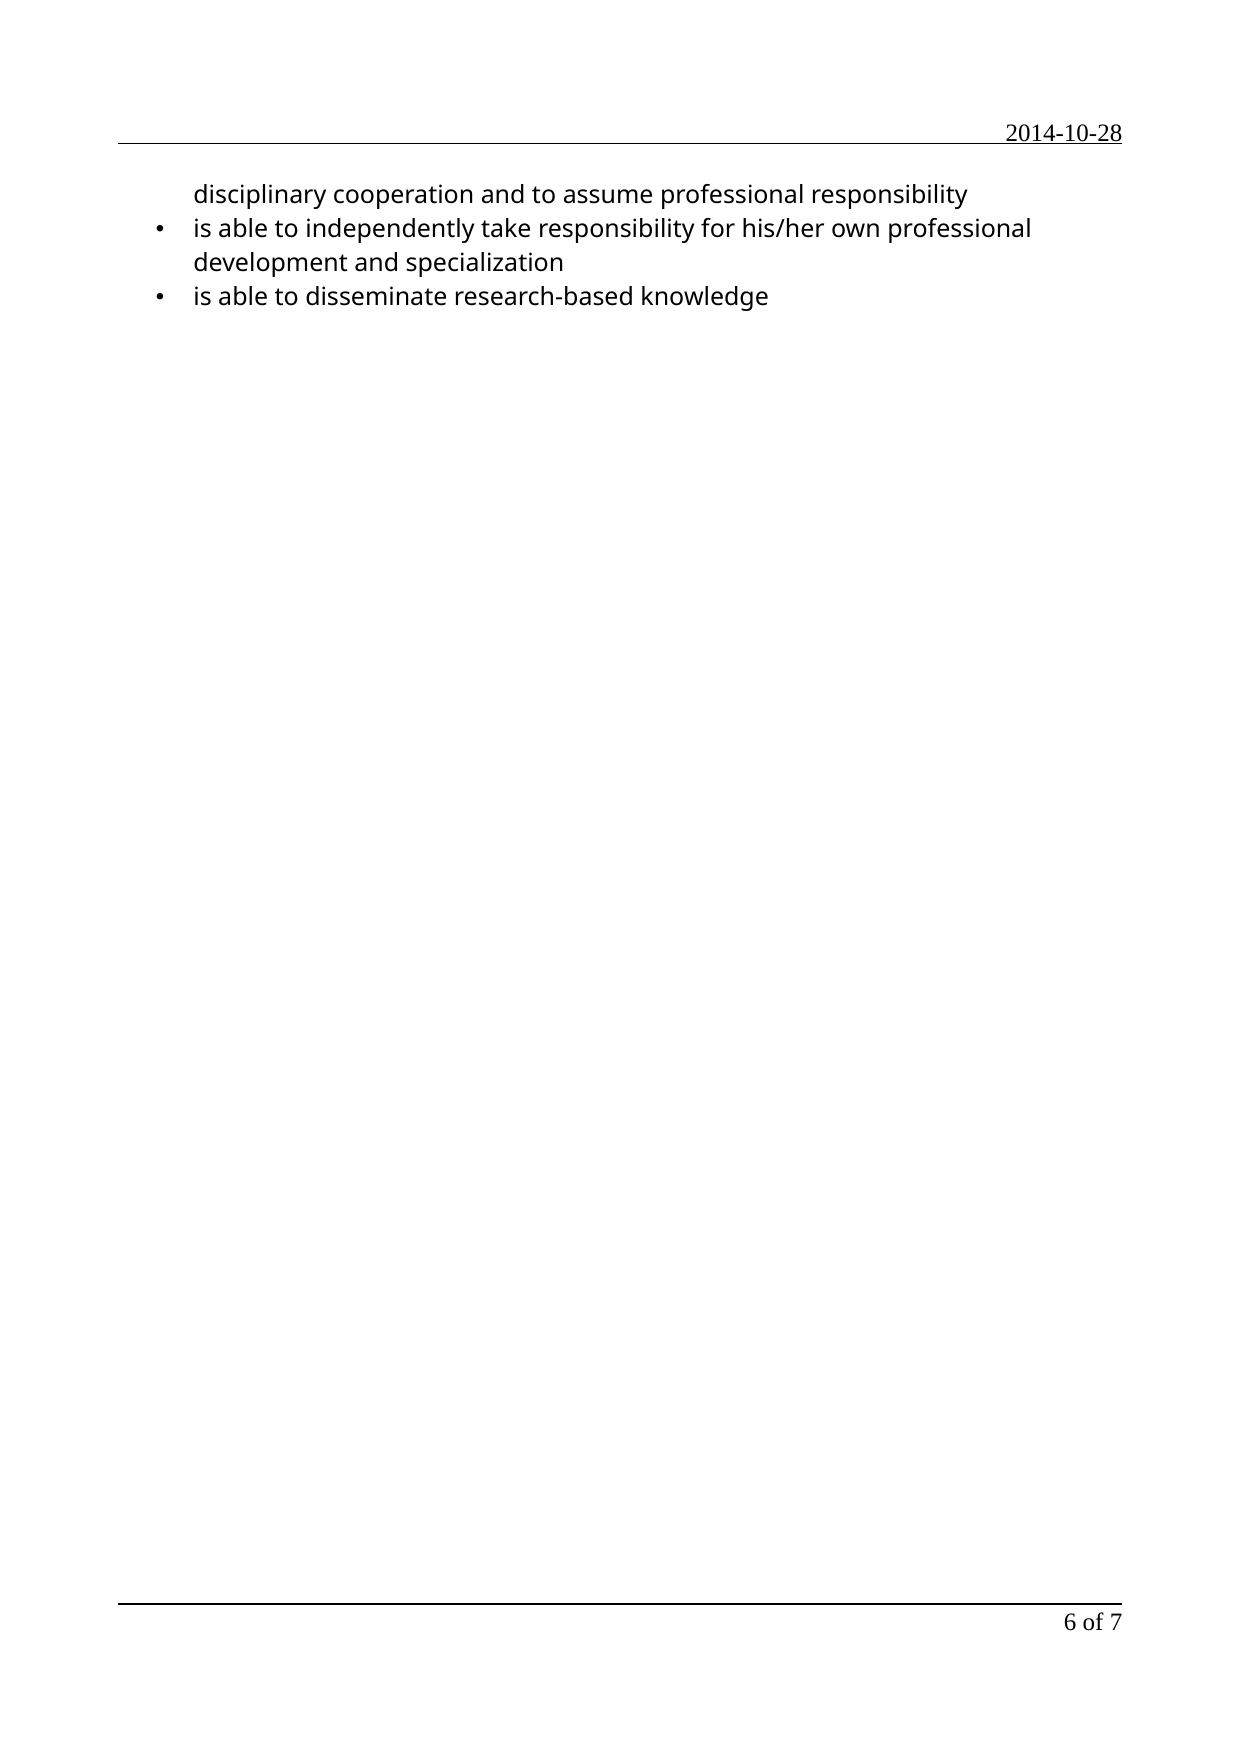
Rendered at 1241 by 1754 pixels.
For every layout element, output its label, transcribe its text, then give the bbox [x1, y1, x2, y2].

list disciplinary cooperation and to assume professional responsibility [156, 176, 1122, 210]
list is able to independently take responsibility for his/her own professional development and specialization [156, 210, 1122, 278]
list is able to disseminate research-based knowledge [156, 278, 1122, 313]
